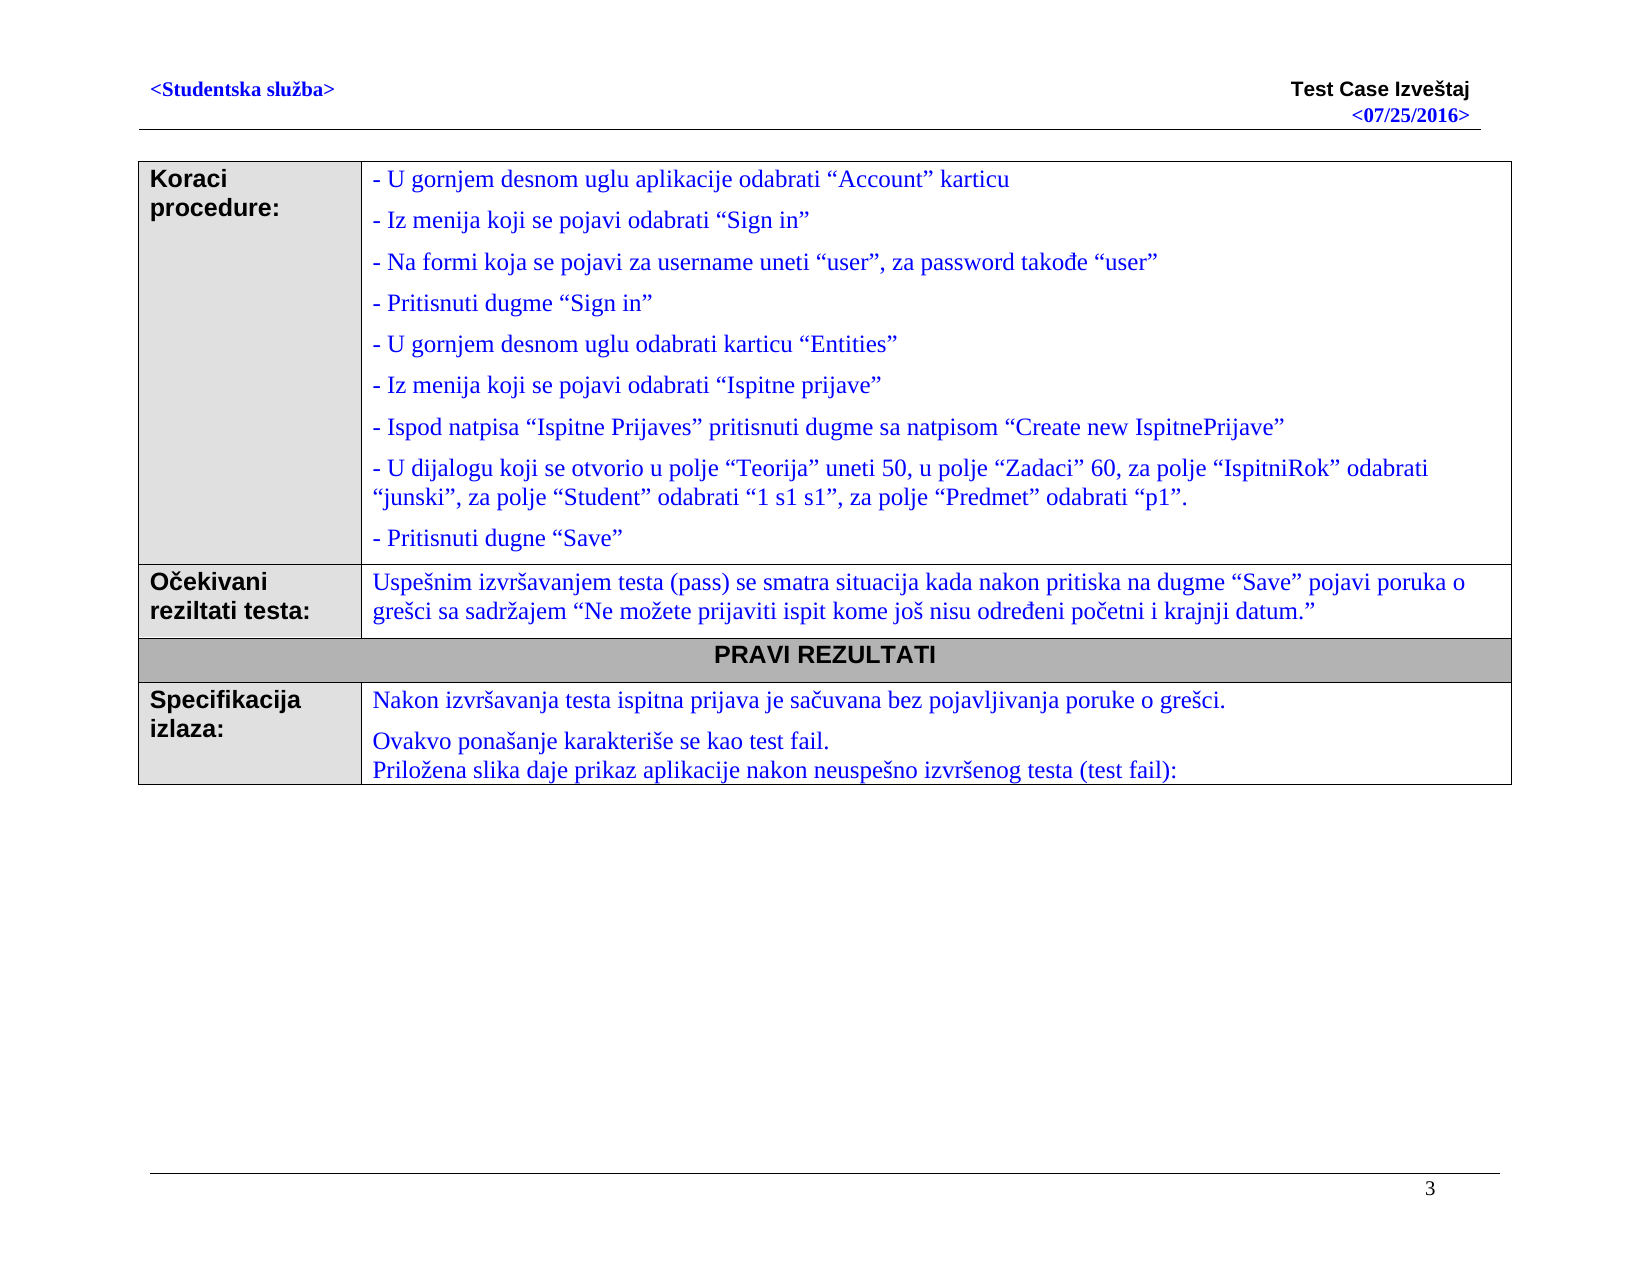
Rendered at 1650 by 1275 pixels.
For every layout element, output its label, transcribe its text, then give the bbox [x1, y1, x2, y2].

table_cell Koraci procedure: [139, 162, 361, 564]
table_cell - U gornjem desnom uglu aplikacije odabrati “Account” karticu - Iz menija koji se pojavi odabrati “Sign in” - Na formi koja se pojavi za username uneti “user”, za password takođe “user” - Pritisnuti dugme “Sign in” - U gornjem desnom uglu odabrati karticu “Entities” - Iz menija koji se pojavi odabrati “Ispitne prijave” - Ispod natpisa “Ispitne Prijaves” pritisnuti dugme sa natpisom “Create new IspitnePrijave” - U dijalogu koji se otvorio u polje “Teorija” uneti 50, u polje “Zadaci” 60, za polje “IspitniRok” odabrati “junski”, za polje “Student” odabrati “1 s1 s1”, za polje “Predmet” odabrati “p1”. - Pritisnuti dugne “Save” [362, 162, 1511, 564]
table_cell Specifikacija izlaza: [139, 683, 361, 784]
table_cell Nakon izvršavanja testa ispitna prijava je sačuvana bez pojavljivanja poruke o grešci. Ovakvo ponašanje karakteriše se kao test fail. Priložena slika daje prikaz aplikacije nakon neuspešno izvršenog testa (test fail): [362, 683, 1511, 784]
table_cell PRAVI REZULTATI [139, 639, 1511, 682]
table_cell Očekivani reziltati testa: [139, 565, 361, 637]
table_cell Uspešnim izvršavanjem testa (pass) se smatra situacija kada nakon pritiska na dugme “Save” pojavi poruka o grešci sa sadržajem “Ne možete prijaviti ispit kome još nisu određeni početni i krajnji datum.” [362, 565, 1511, 637]
